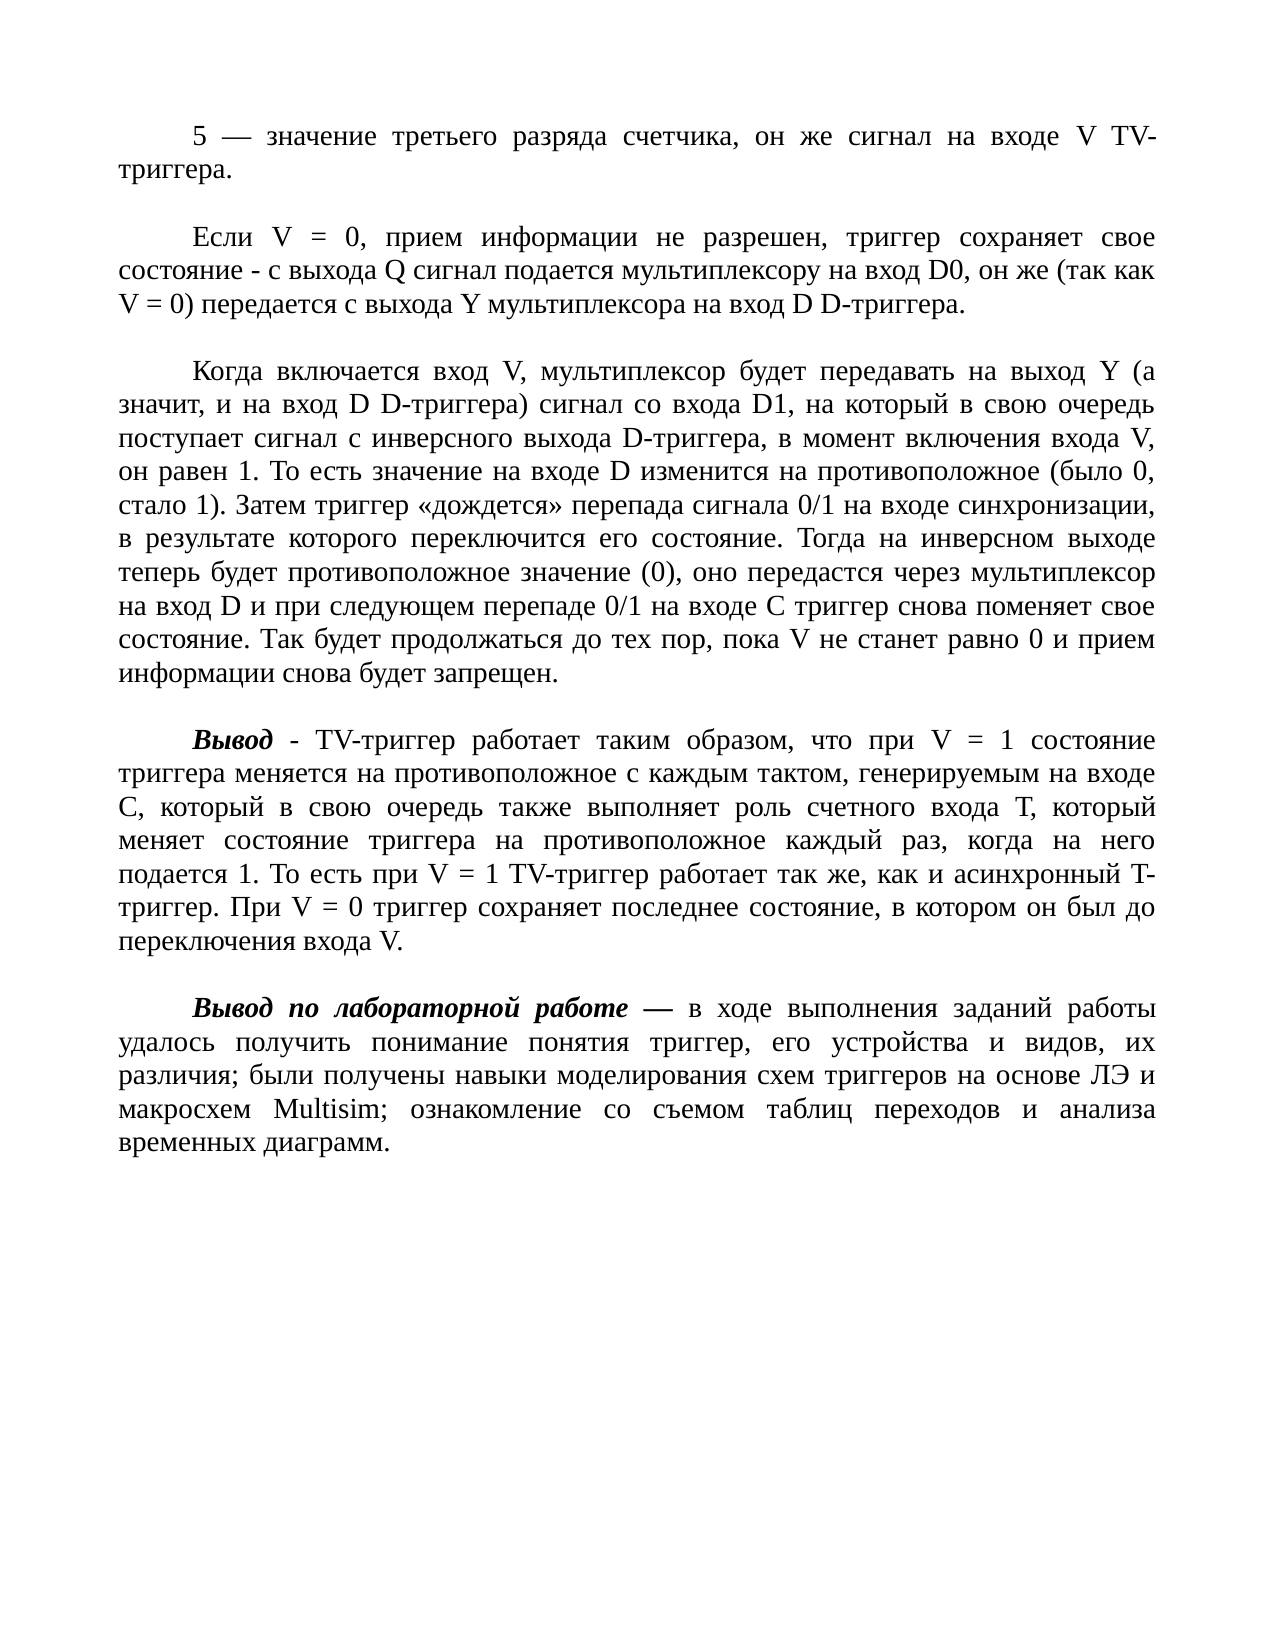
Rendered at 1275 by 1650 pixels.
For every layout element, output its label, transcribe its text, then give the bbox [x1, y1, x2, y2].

text Вывод по лабораторной работе — в ходе выполнения заданий работы удалось получить понимание понятия триггер, его устройства и видов, их различия; были получены навыки моделирования схем триггеров на основе ЛЭ и макросхем Multisim; ознакомление со съемом таблиц переходов и анализа временных диаграмм. [118, 990, 1157, 1158]
text Вывод - ТV-триггер работает таким образом, что при V = 1 состояние триггера меняется на противоположное с каждым тактом, генерируемым на входе С, который в свою очередь также выполняет роль счетного входа Т, который меняет состояние триггера на противоположное каждый раз, когда на него подается 1. То есть при V = 1 TV-триггер работает так же, как и асинхронный T-триггер. При V = 0 триггер сохраняет последнее состояние, в котором он был до переключения входа V. [118, 722, 1157, 957]
text Если V = 0, прием информации не разрешен, триггер сохраняет свое состояние - с выхода Q сигнал подается мультиплексору на вход D0, он же (так как V = 0) передается с выхода Y мультиплексора на вход D D-триггера. [118, 219, 1157, 319]
text Когда включается вход V, мультиплексор будет передавать на выход Y (а значит, и на вход D D-триггера) сигнал со входа D1, на который в свою очередь поступает сигнал с инверсного выхода D-триггера, в момент включения входа V, он равен 1. То есть значение на входе D изменится на противоположное (было 0, стало 1). Затем триггер «дождется» перепада сигнала 0/1 на входе синхронизации, в результате которого переключится его состояние. Тогда на инверсном выходе теперь будет противоположное значение (0), оно передастся через мультиплексор на вход D и при следующем перепаде 0/1 на входе С триггер снова поменяет свое состояние. Так будет продолжаться до тех пор, пока V не станет равно 0 и прием информации снова будет запрещен. [118, 353, 1157, 688]
text 5 — значение третьего разряда счетчика, он же сигнал на входе V TV-триггера. [118, 118, 1157, 185]
